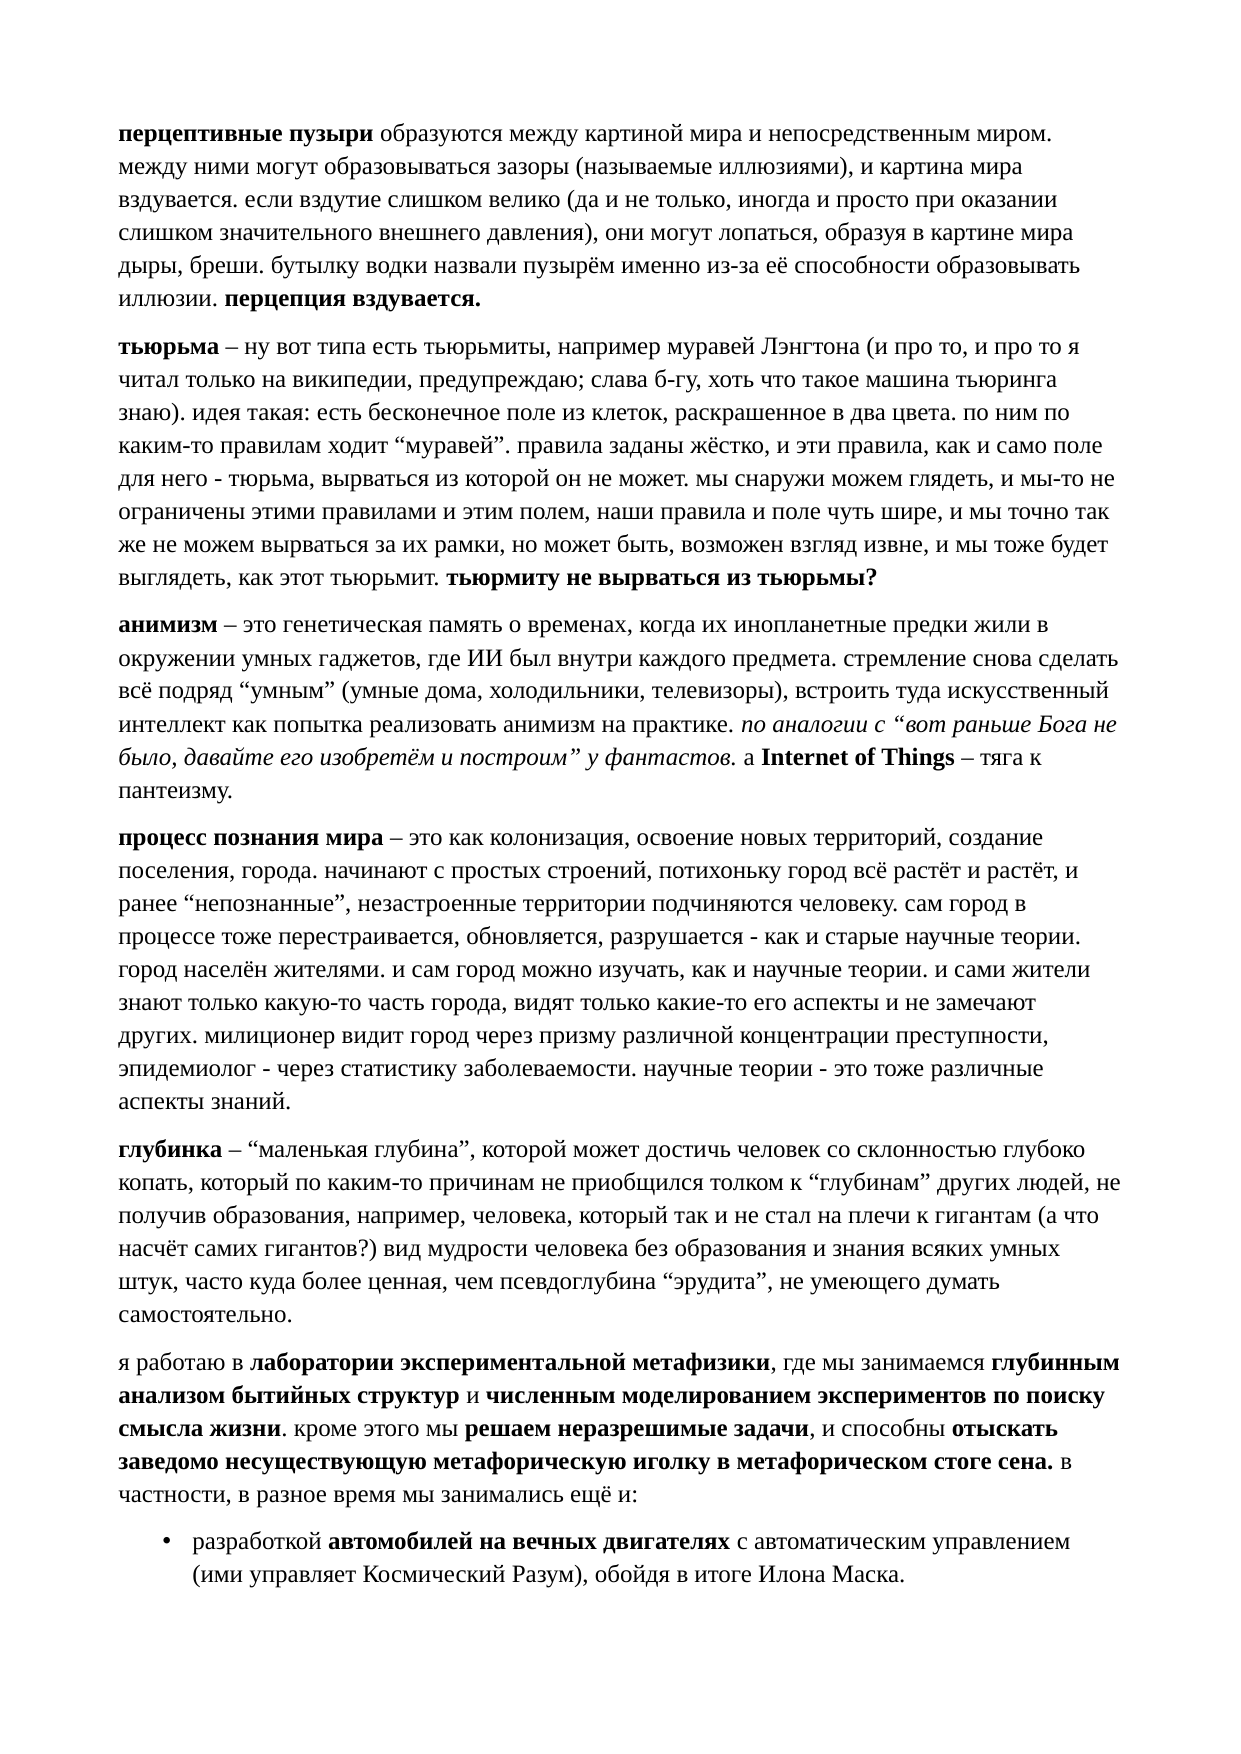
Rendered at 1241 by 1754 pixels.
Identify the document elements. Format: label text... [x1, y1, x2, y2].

text перцептивные пузыри образуются между картиной мира и непосредственным миром. между ними могут образовываться зазоры (называемые иллюзиями), и картина мира вздувается. если вздутие слишком велико (да и не только, иногда и просто при оказании слишком значительного внешнего давления), они могут лопаться, образуя в картине мира дыры, бреши. бутылку водки назвали пузырём именно из-за её способности образовывать иллюзии. перцепция вздувается. [118, 118, 1122, 312]
text я работаю в лаборатории экспериментальной метафизики, где мы занимаемся глубинным анализом бытийных структур и численным моделированием экспериментов по поиску смысла жизни. кроме этого мы решаем неразрешимые задачи, и способны отыскать заведомо несуществующую метафорическую иголку в метафорическом стоге сена. в частности, в разное время мы занимались ещё и: [118, 1347, 1122, 1508]
text анимизм – это генетическая память о временах, когда их инопланетные предки жили в окружении умных гаджетов, где ИИ был внутри каждого предмета. стремление снова сделать всё подряд “умным” (умные дома, холодильники, телевизоры), встроить туда искусственный интеллект как попытка реализовать анимизм на практике. по аналогии с “вот раньше Бога не было, давайте его изобретём и построим” у фантастов. а Internet of Things – тяга к пантеизму. [118, 609, 1122, 803]
text глубинка – “маленькая глубина”, которой может достичь человек со склонностью глубоко копать, который по каким-то причинам не приобщился толком к “глубинам” других людей, не получив образования, например, человека, который так и не стал на плечи к гигантам (а что насчёт самих гигантов?) вид мудрости человека без образования и знания всяких умных штук, часто куда более ценная, чем псевдоглубина “эрудита”, не умеющего думать самостоятельно. [118, 1134, 1122, 1328]
text тьюрьма – ну вот типа есть тьюрьмиты, например муравей Лэнгтона (и про то, и про то я читал только на википедии, предупреждаю; слава б-гу, хоть что такое машина тьюринга знаю). идея такая: есть бесконечное поле из клеток, раскрашенное в два цвета. по ним по каким-то правилам ходит “муравей”. правила заданы жёстко, и эти правила, как и само поле для него - тюрьма, вырваться из которой он не может. мы снаружи можем глядеть, и мы-то не ограничены этими правилами и этим полем, наши правила и поле чуть шире, и мы точно так же не можем вырваться за их рамки, но может быть, возможен взгляд извне, и мы тоже будет выглядеть, как этот тьюрьмит. тьюрмиту не вырваться из тьюрьмы? [118, 331, 1122, 591]
text процесс познания мира – это как колонизация, освоение новых территорий, создание поселения, города. начинают с простых строений, потихоньку город всё растёт и растёт, и ранее “непознанные”, незастроенные территории подчиняются человеку. сам город в процессе тоже перестраивается, обновляется, разрушается - как и старые научные теории. город населён жителями. и сам город можно изучать, как и научные теории. и сами жители знают только какую-то часть города, видят только какие-то его аспекты и не замечают других. милиционер видит город через призму различной концентрации преступности, эпидемиолог - через статистику заболеваемости. научные теории - это тоже различные аспекты знаний. [118, 822, 1122, 1115]
list разработкой автомобилей на вечных двигателях с автоматическим управлением (ими управляет Космический Разум), обойдя в итоге Илона Маска. [162, 1526, 1122, 1588]
